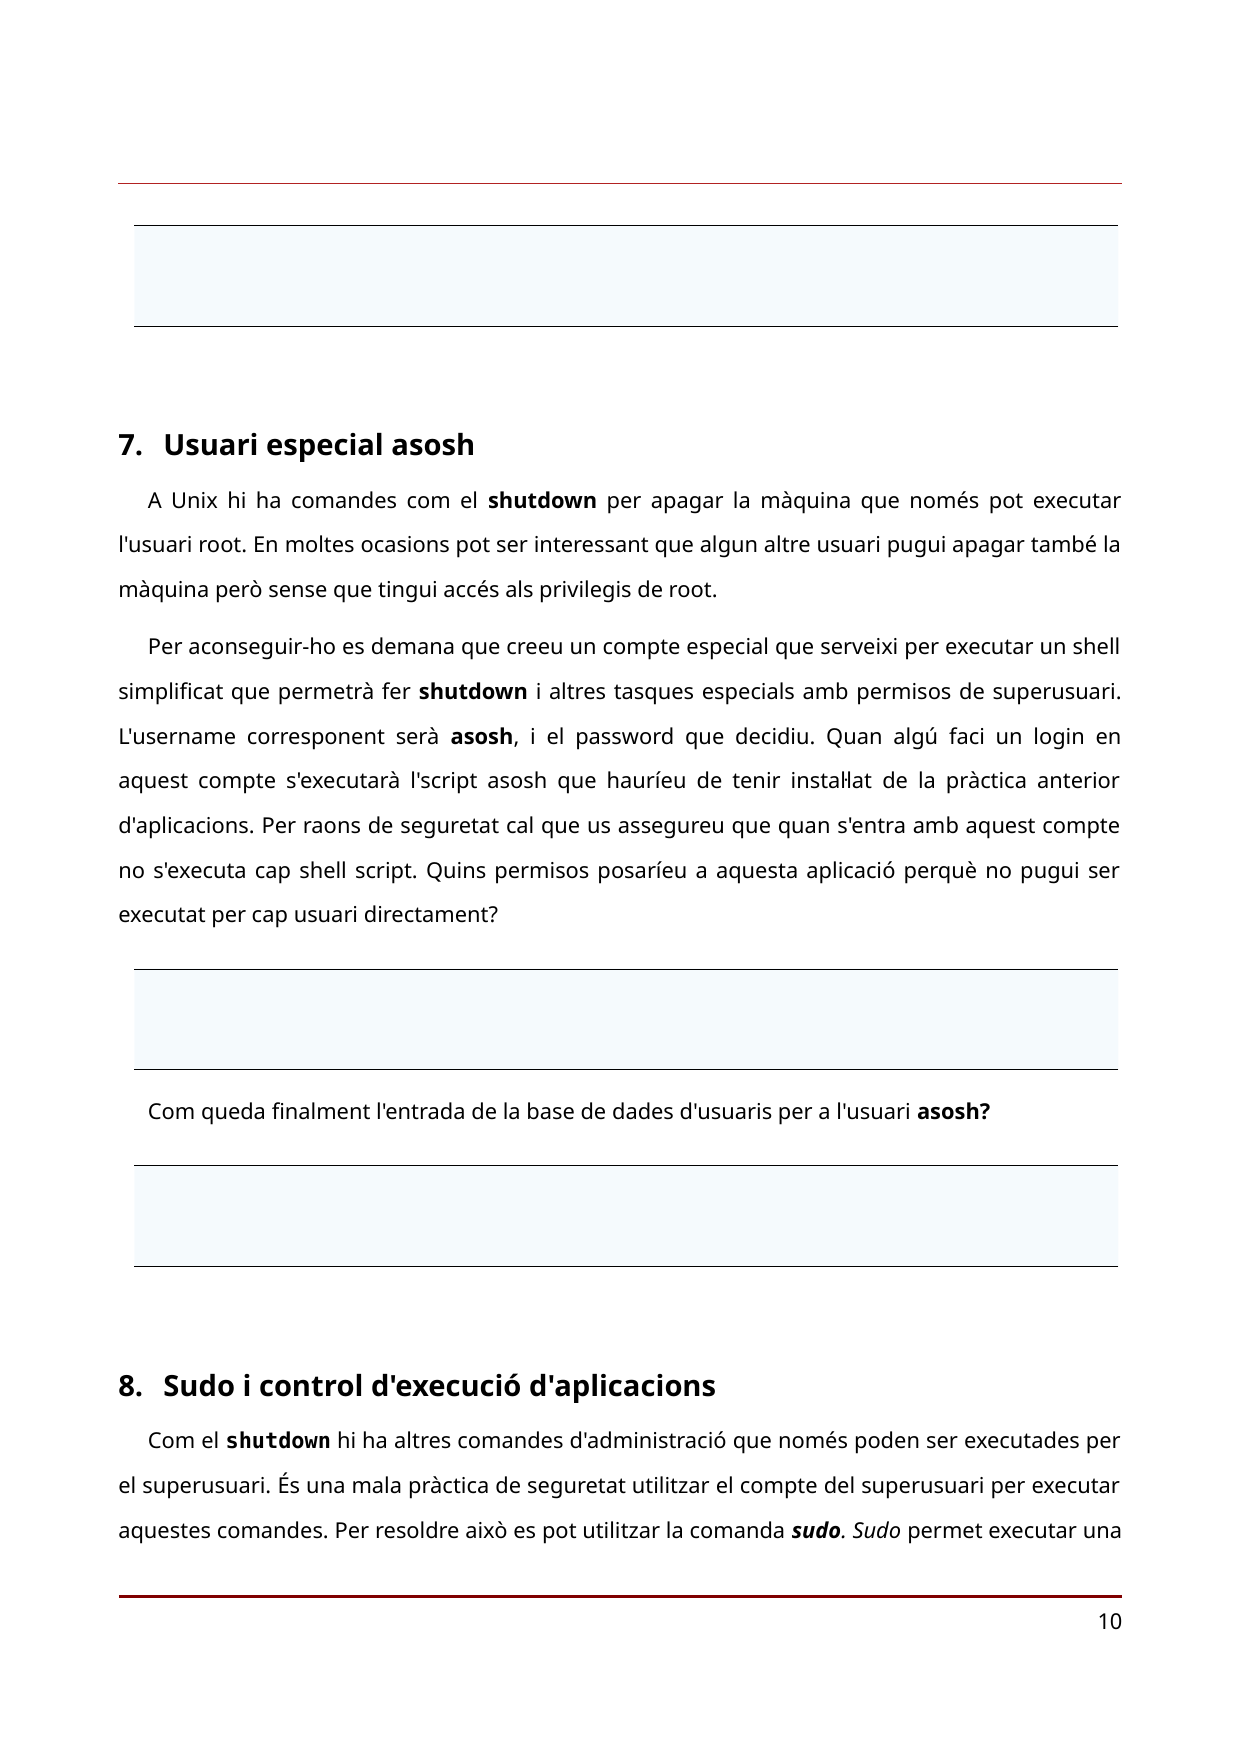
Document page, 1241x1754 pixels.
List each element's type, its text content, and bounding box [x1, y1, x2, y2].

text Com el shutdown hi ha altres comandes d'administració que només poden ser executades per el superusuari. És una mala pràctica de seguretat utilitzar el compte del superusuari per executar aquestes comandes. Per resoldre això es pot utilitzar la comanda sudo. Sudo permet executar una [118, 1425, 1122, 1544]
text Com queda finalment l'entrada de la base de dades d'usuaris per a l'usuari asosh? [118, 957, 1122, 1126]
subtitle Usuari especial asosh [118, 424, 1122, 464]
text A Unix hi ha comandes com el shutdown per apagar la màquina que només pot executar l'usuari root. En moltes ocasions pot ser interessant que algun altre usuari pugui apagar també la màquina però sense que tingui accés als privilegis de root. [118, 485, 1122, 604]
text Per aconseguir-ho es demana que creeu un compte especial que serveixi per executar un shell simplificat que permetrà fer shutdown i altres tasques especials amb permisos de superusuari. L'username corresponent serà asosh, i el password que decidiu. Quan algú faci un login en aquest compte s'executarà l'script asosh que hauríeu de tenir instal·lat de la pràctica anterior d'aplicacions. Per raons de seguretat cal que us assegureu que quan s'entra amb aquest compte no s'executa cap shell script. Quins permisos posaríeu a aquesta aplicació perquè no pugui ser executat per cap usuari directament? [118, 631, 1122, 929]
subtitle Sudo i control d'execució d'aplicacions [118, 1365, 1122, 1405]
